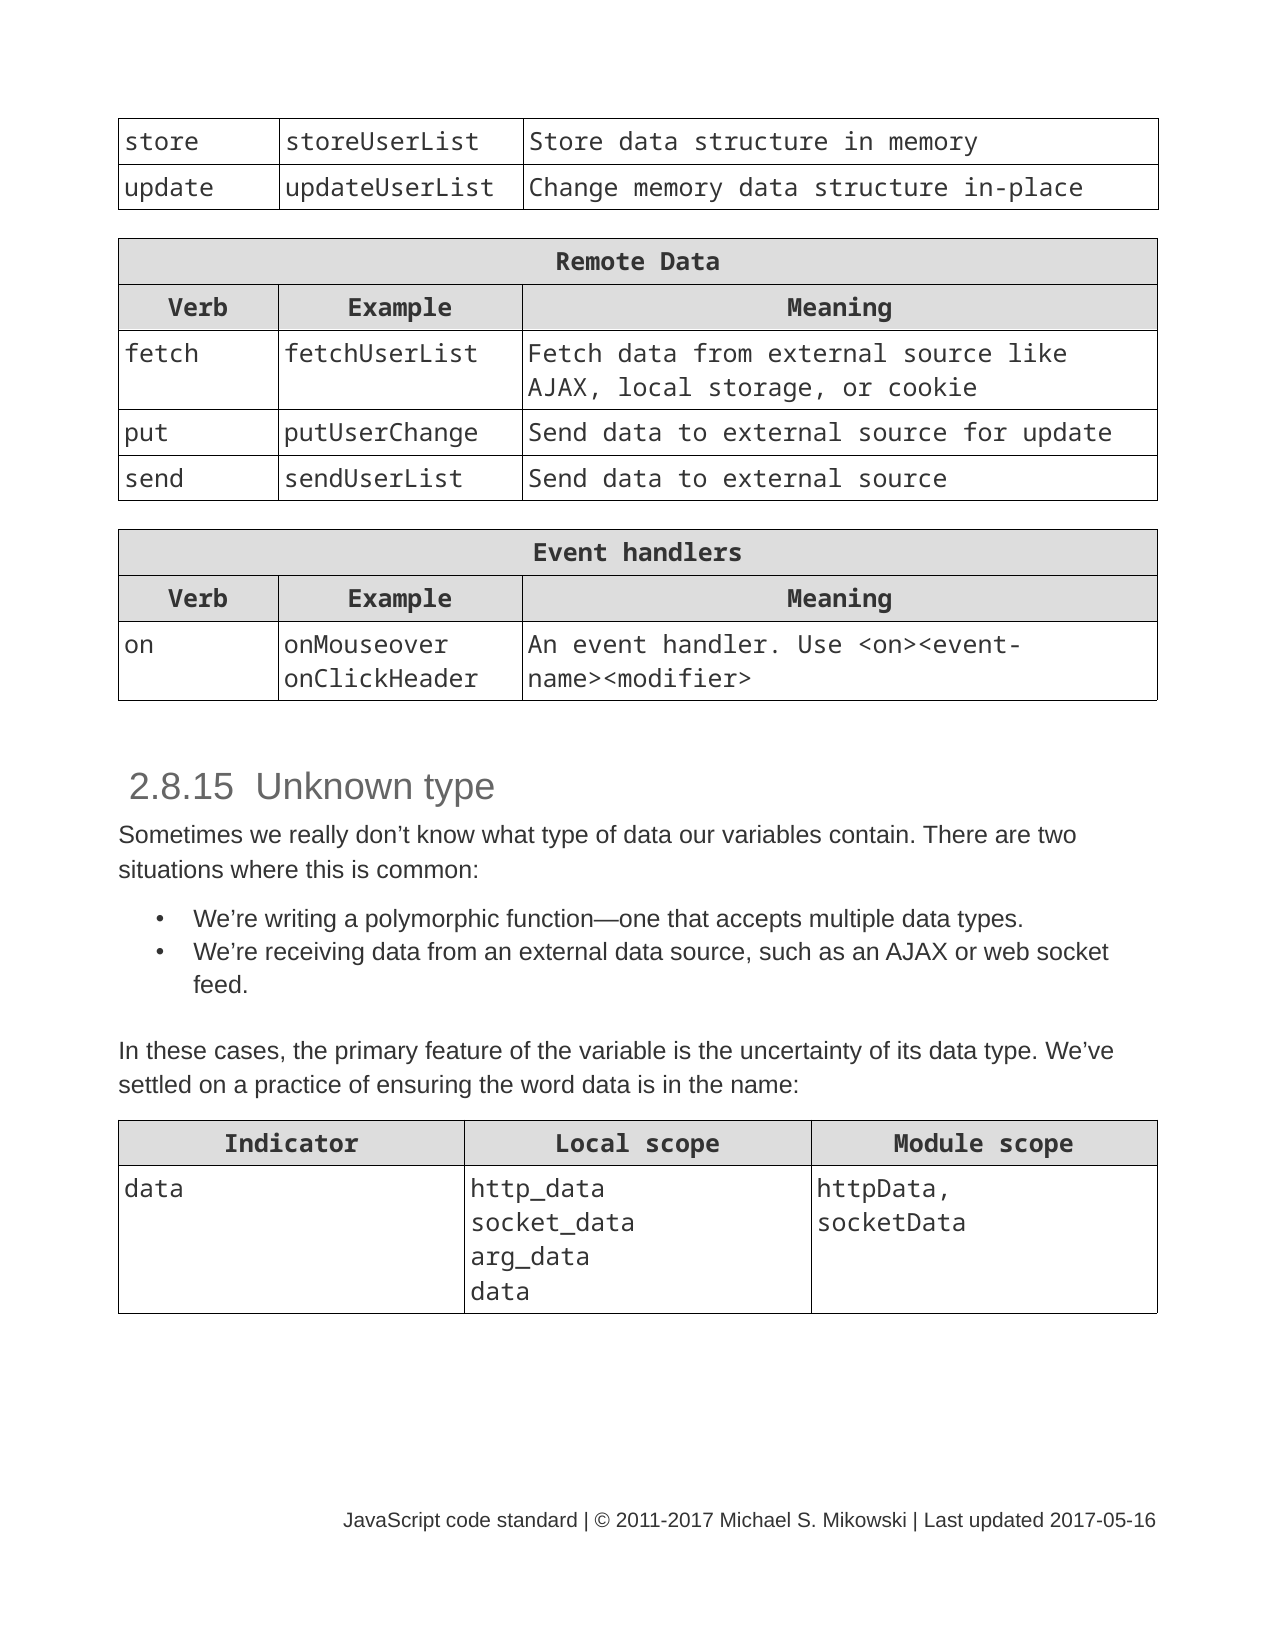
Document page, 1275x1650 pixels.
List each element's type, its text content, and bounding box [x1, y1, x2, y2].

text In these cases, the primary feature of the variable is the uncertainty of its data type. We’ve settled on a practice of ensuring the word data is in the name: [118, 1036, 1157, 1099]
table_cell Send data to external source for update [523, 410, 1157, 455]
table_cell Example [279, 576, 522, 621]
table_cell Store data structure in memory [524, 119, 1158, 164]
table_cell putUserChange [279, 410, 522, 455]
table_cell update [119, 165, 279, 209]
table_cell httpData, socketData [812, 1166, 1157, 1313]
table_header Module scope [812, 1121, 1157, 1165]
table_cell send [119, 456, 278, 500]
subtitle Unknown type [118, 764, 1157, 808]
table_header Remote Data [119, 239, 1157, 284]
list We’re writing a polymorphic function—one that accepts multiple data types. [156, 904, 1157, 932]
table_cell Meaning [523, 576, 1157, 621]
table_cell Meaning [523, 285, 1157, 329]
table_cell Example [279, 285, 522, 329]
table_cell fetch [119, 331, 278, 409]
list We’re receiving data from an external data source, such as an AJAX or web socket feed. [156, 937, 1157, 999]
table_cell http_data socket_data arg_data data [465, 1166, 811, 1313]
table_cell Verb [119, 576, 278, 621]
table_header Local scope [465, 1121, 811, 1165]
table_cell onMouseover onClickHeader [279, 622, 522, 700]
table_cell Fetch data from external source like AJAX, local storage, or cookie [523, 331, 1157, 409]
table_cell Change memory data structure in-place [524, 165, 1158, 209]
table_cell fetchUserList [279, 331, 522, 409]
table_cell on [119, 622, 278, 700]
table_cell store [119, 119, 279, 164]
table_header Indicator [119, 1121, 464, 1165]
table_cell storeUserList [280, 119, 523, 164]
table_cell sendUserList [279, 456, 522, 500]
table_cell data [119, 1166, 464, 1313]
table_cell An event handler. Use <on><event-name><modifier> [523, 622, 1157, 700]
table_cell Verb [119, 285, 278, 329]
table_cell updateUserList [280, 165, 523, 209]
table_cell put [119, 410, 278, 455]
table_header Event handlers [119, 530, 1157, 575]
table_cell Send data to external source [523, 456, 1157, 500]
text Sometimes we really don’t know what type of data our variables contain. There are two situations where this is common: [118, 820, 1157, 883]
